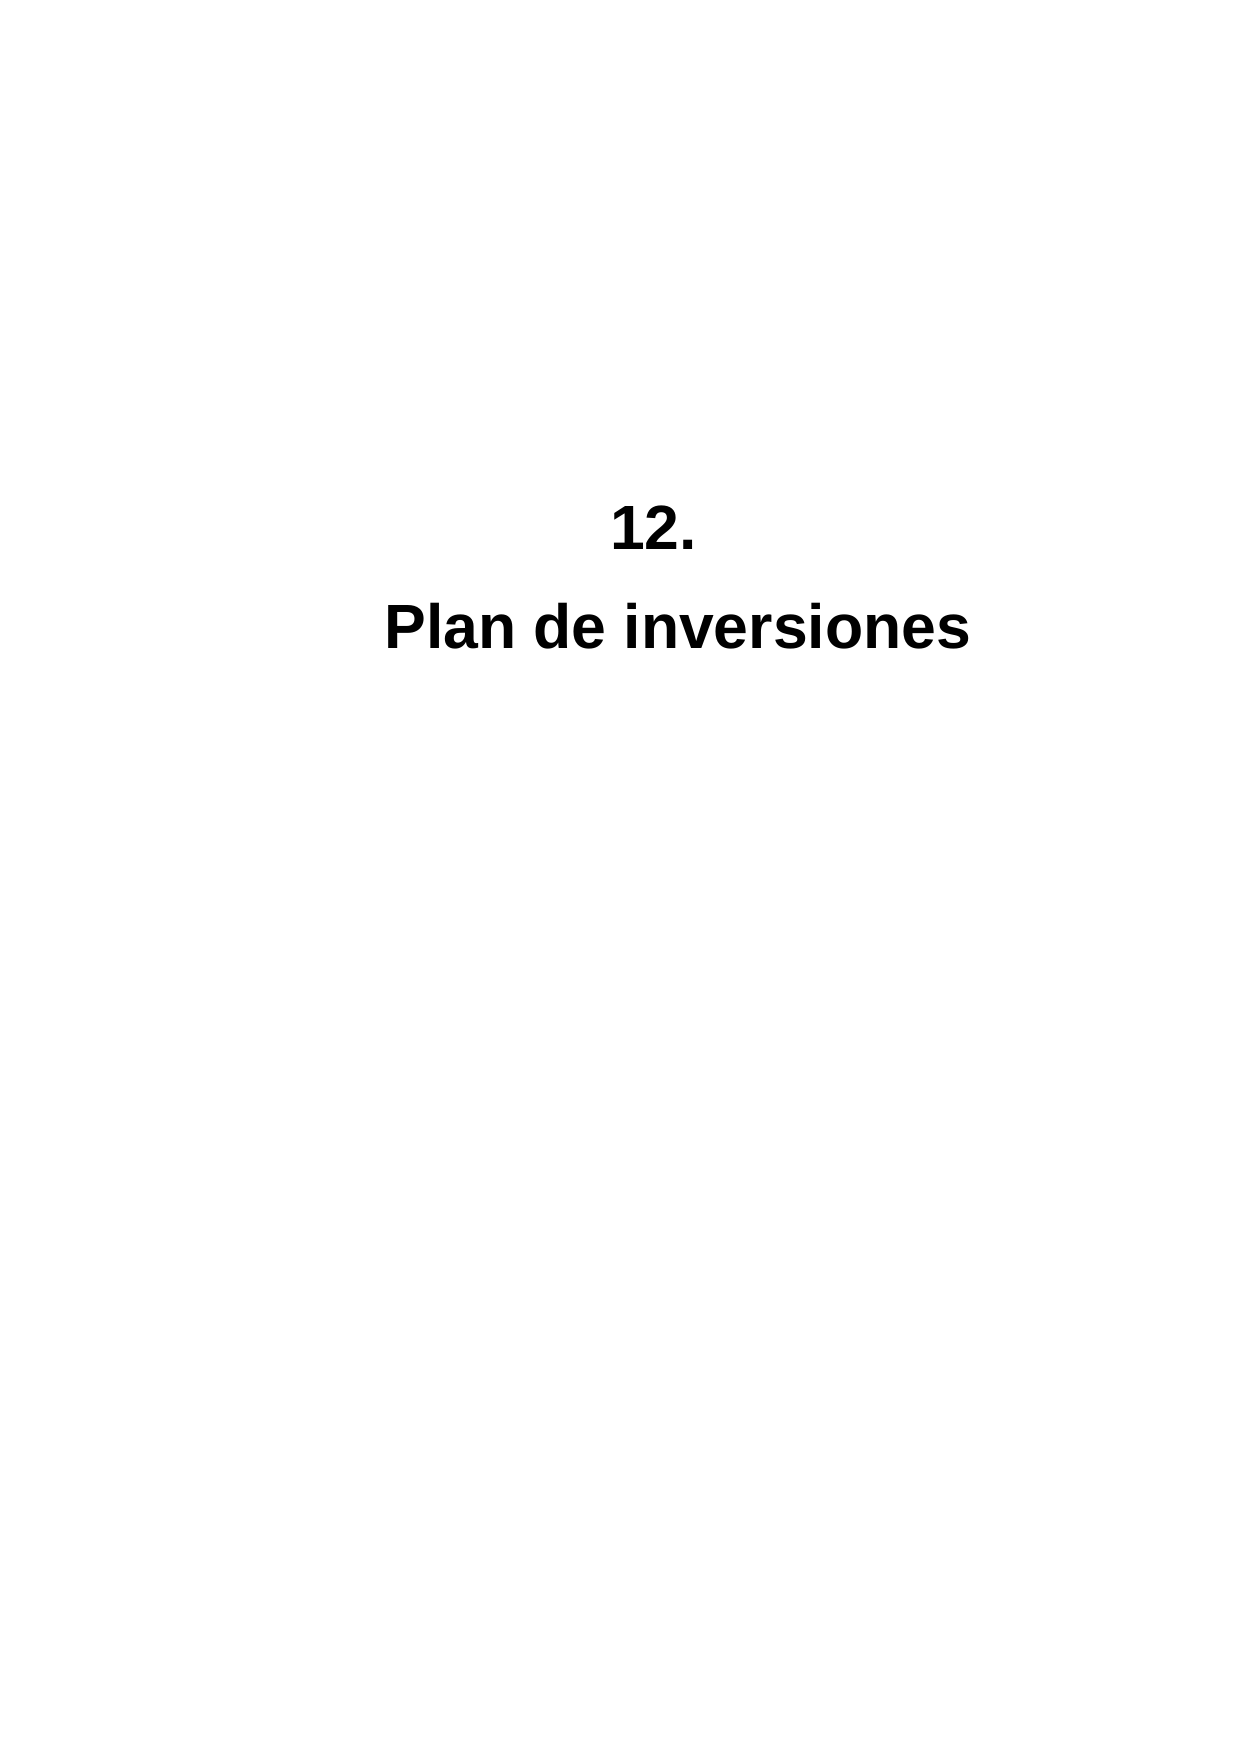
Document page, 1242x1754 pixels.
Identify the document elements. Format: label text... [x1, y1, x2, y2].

text 12. [131, 491, 1175, 562]
text Plan de inversiones [180, 590, 1175, 662]
